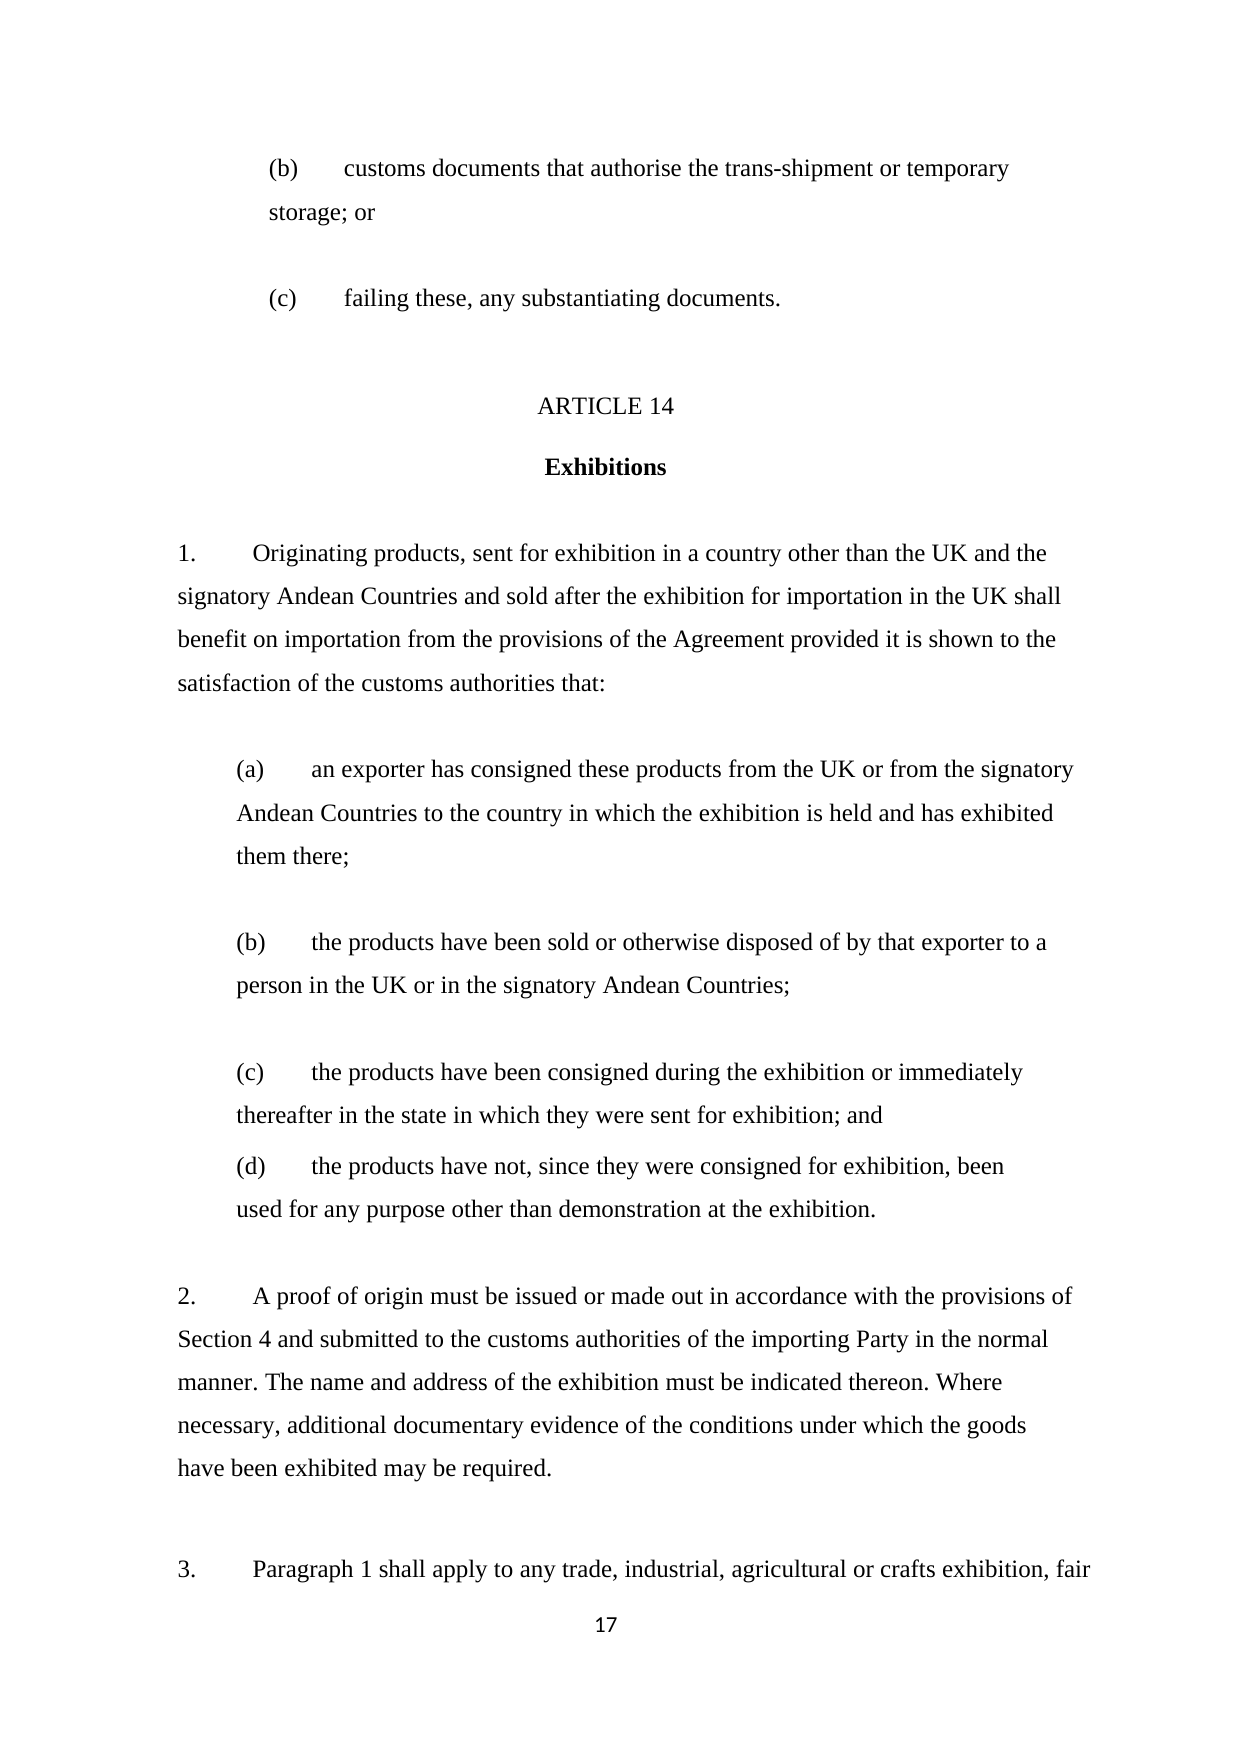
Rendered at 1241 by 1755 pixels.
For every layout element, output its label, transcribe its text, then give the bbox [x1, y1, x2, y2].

subtitle Exhibitions [106, 452, 1105, 481]
list A proof of origin must be issued or made out in accordance with the provisions of Section 4 and submitted to the customs authorities of the importing Party in the normal manner. The name and address of the exhibition must be indicated thereon. Where necessary, additional documentary evidence of the conditions under which the goods have been exhibited may be required. [177, 1281, 1072, 1482]
list the products have been consigned during the exhibition or immediately thereafter in the state in which they were sent for exhibition; and [236, 1057, 1094, 1129]
list an exporter has consigned these products from the UK or from the signatory Andean Countries to the country in which the exhibition is held and has exhibited them there; [236, 754, 1081, 869]
list the products have not, since they were consigned for exhibition, been used for any purpose other than demonstration at the exhibition. [236, 1151, 1034, 1223]
list Originating products, sent for exhibition in a country other than the UK and the signatory Andean Countries and sold after the exhibition for importation in the UK shall benefit on importation from the provisions of the Agreement provided it is shown to the satisfaction of the customs authorities that: [177, 538, 1081, 696]
list customs documents that authorise the trans-shipment or temporary storage; or [269, 153, 1066, 225]
subtitle ARTICLE 14 [106, 391, 1105, 420]
list the products have been sold or otherwise disposed of by that exporter to a person in the UK or in the signatory Andean Countries; [236, 927, 1089, 999]
list Paragraph 1 shall apply to any trade, industrial, agricultural or crafts exhibition, fair [177, 1554, 1093, 1583]
list failing these, any substantiating documents. [269, 283, 1066, 312]
